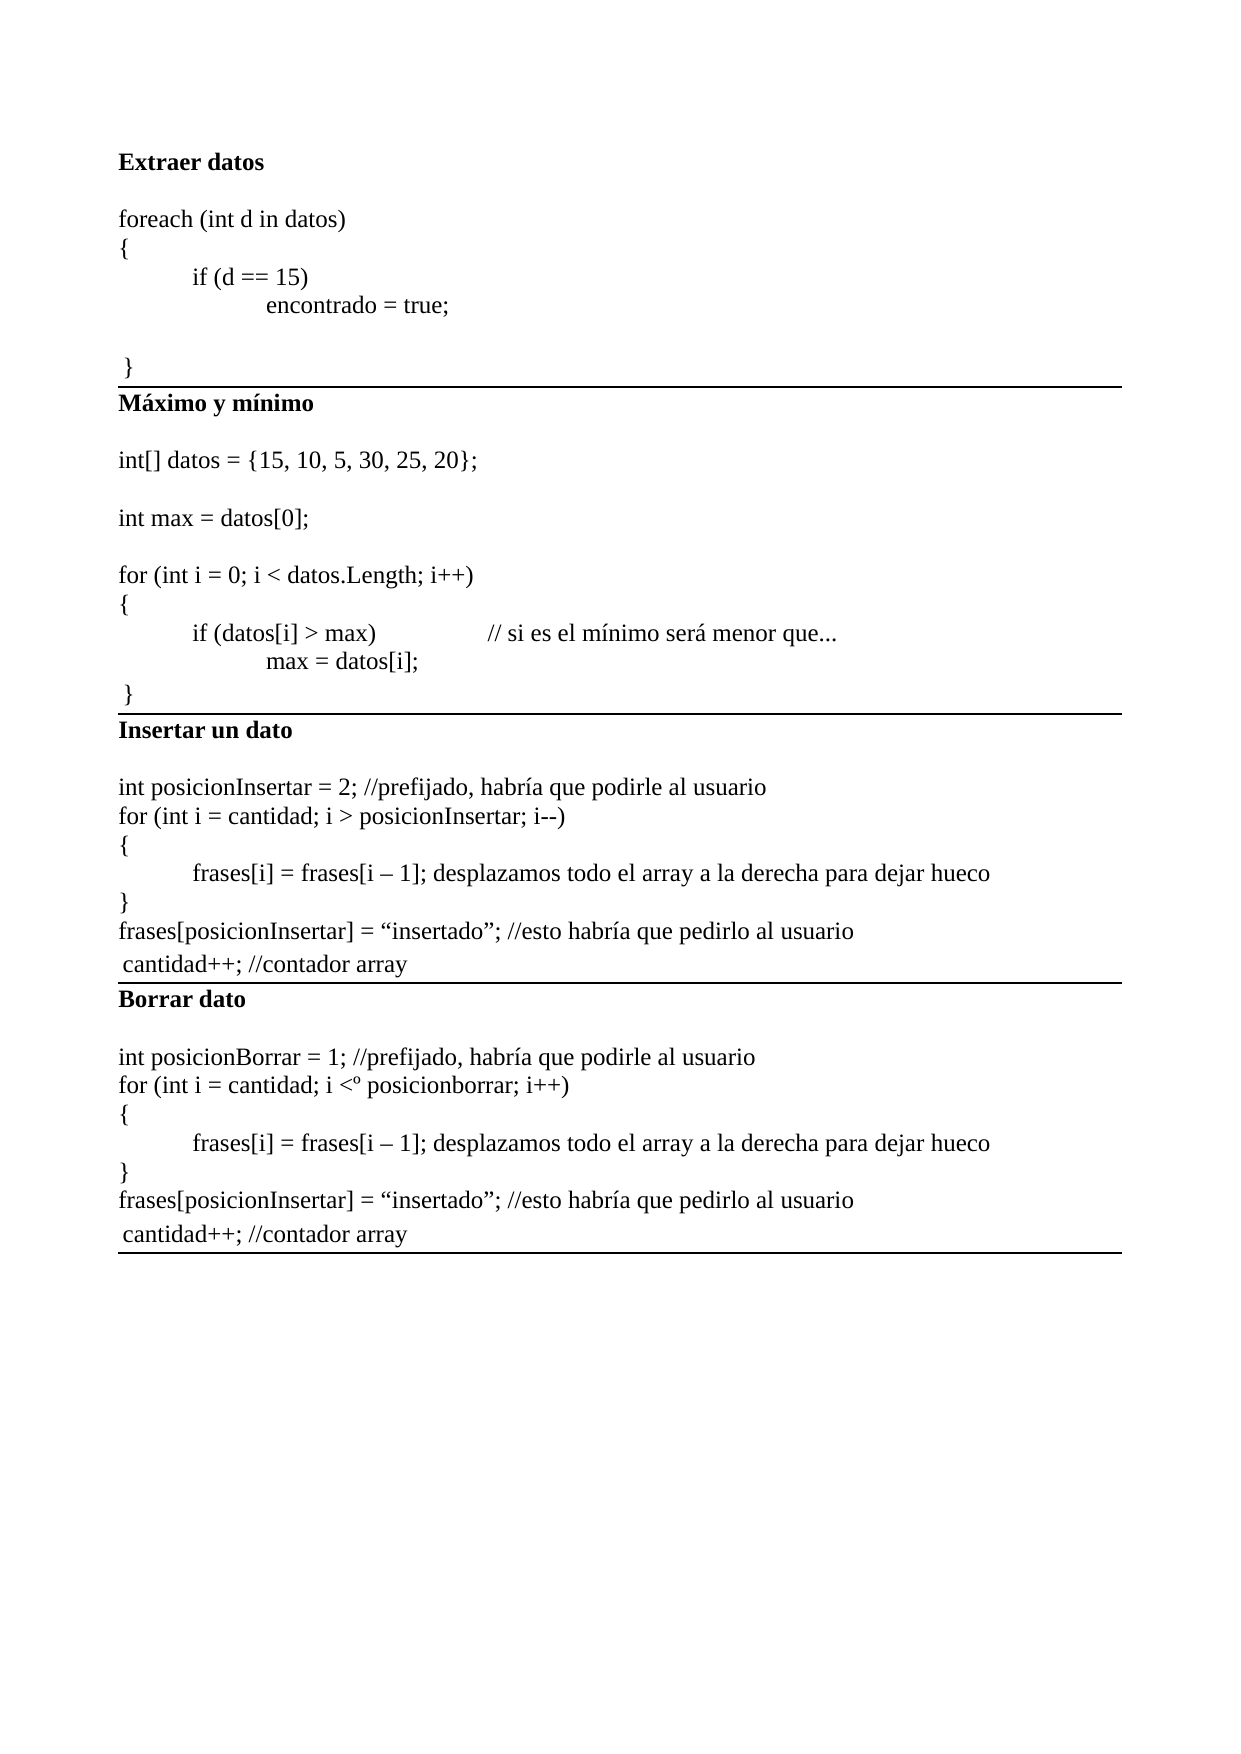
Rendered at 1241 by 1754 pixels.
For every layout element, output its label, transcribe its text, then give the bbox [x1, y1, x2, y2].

text Máximo y mínimo [118, 388, 1122, 416]
text } [118, 1157, 1122, 1186]
text frases[i] = frases[i – 1]; desplazamos todo el array a la derecha para dejar hueco [118, 858, 1122, 887]
text if (datos[i] > max) // si es el mínimo será menor que... [118, 618, 1122, 646]
text int posicionBorrar = 1; //prefijado, habría que podirle al usuario [118, 1042, 1122, 1071]
text foreach (int d in datos) [118, 204, 1122, 233]
text Extraer datos [118, 147, 1122, 176]
text if (d == 15) [118, 262, 1122, 291]
text Borrar dato [118, 984, 1122, 1013]
text frases[i] = frases[i – 1]; desplazamos todo el array a la derecha para dejar hueco [118, 1128, 1122, 1157]
text { [118, 1099, 1122, 1128]
text } [118, 675, 1122, 713]
text { [118, 233, 1122, 262]
text int posicionInsertar = 2; //prefijado, habría que podirle al usuario [118, 772, 1122, 801]
text cantidad++; //contador array [118, 945, 1122, 982]
text for (int i = cantidad; i > posicionInsertar; i--) [118, 801, 1122, 830]
text max = datos[i]; [118, 646, 1122, 675]
text cantidad++; //contador array [118, 1214, 1122, 1252]
text Insertar un dato [118, 715, 1122, 743]
text } [118, 348, 1122, 386]
text { [118, 589, 1122, 618]
text { [118, 830, 1122, 858]
text for (int i = cantidad; i <º posicionborrar; i++) [118, 1071, 1122, 1099]
text for (int i = 0; i < datos.Length; i++) [118, 560, 1122, 589]
text frases[posicionInsertar] = “insertado”; //esto habría que pedirlo al usuario [118, 916, 1122, 945]
text int max = datos[0]; [118, 503, 1122, 531]
text encontrado = true; [118, 291, 1122, 319]
text int[] datos = {15, 10, 5, 30, 25, 20}; [118, 445, 1122, 474]
text } [118, 887, 1122, 916]
text frases[posicionInsertar] = “insertado”; //esto habría que pedirlo al usuario [118, 1186, 1122, 1214]
